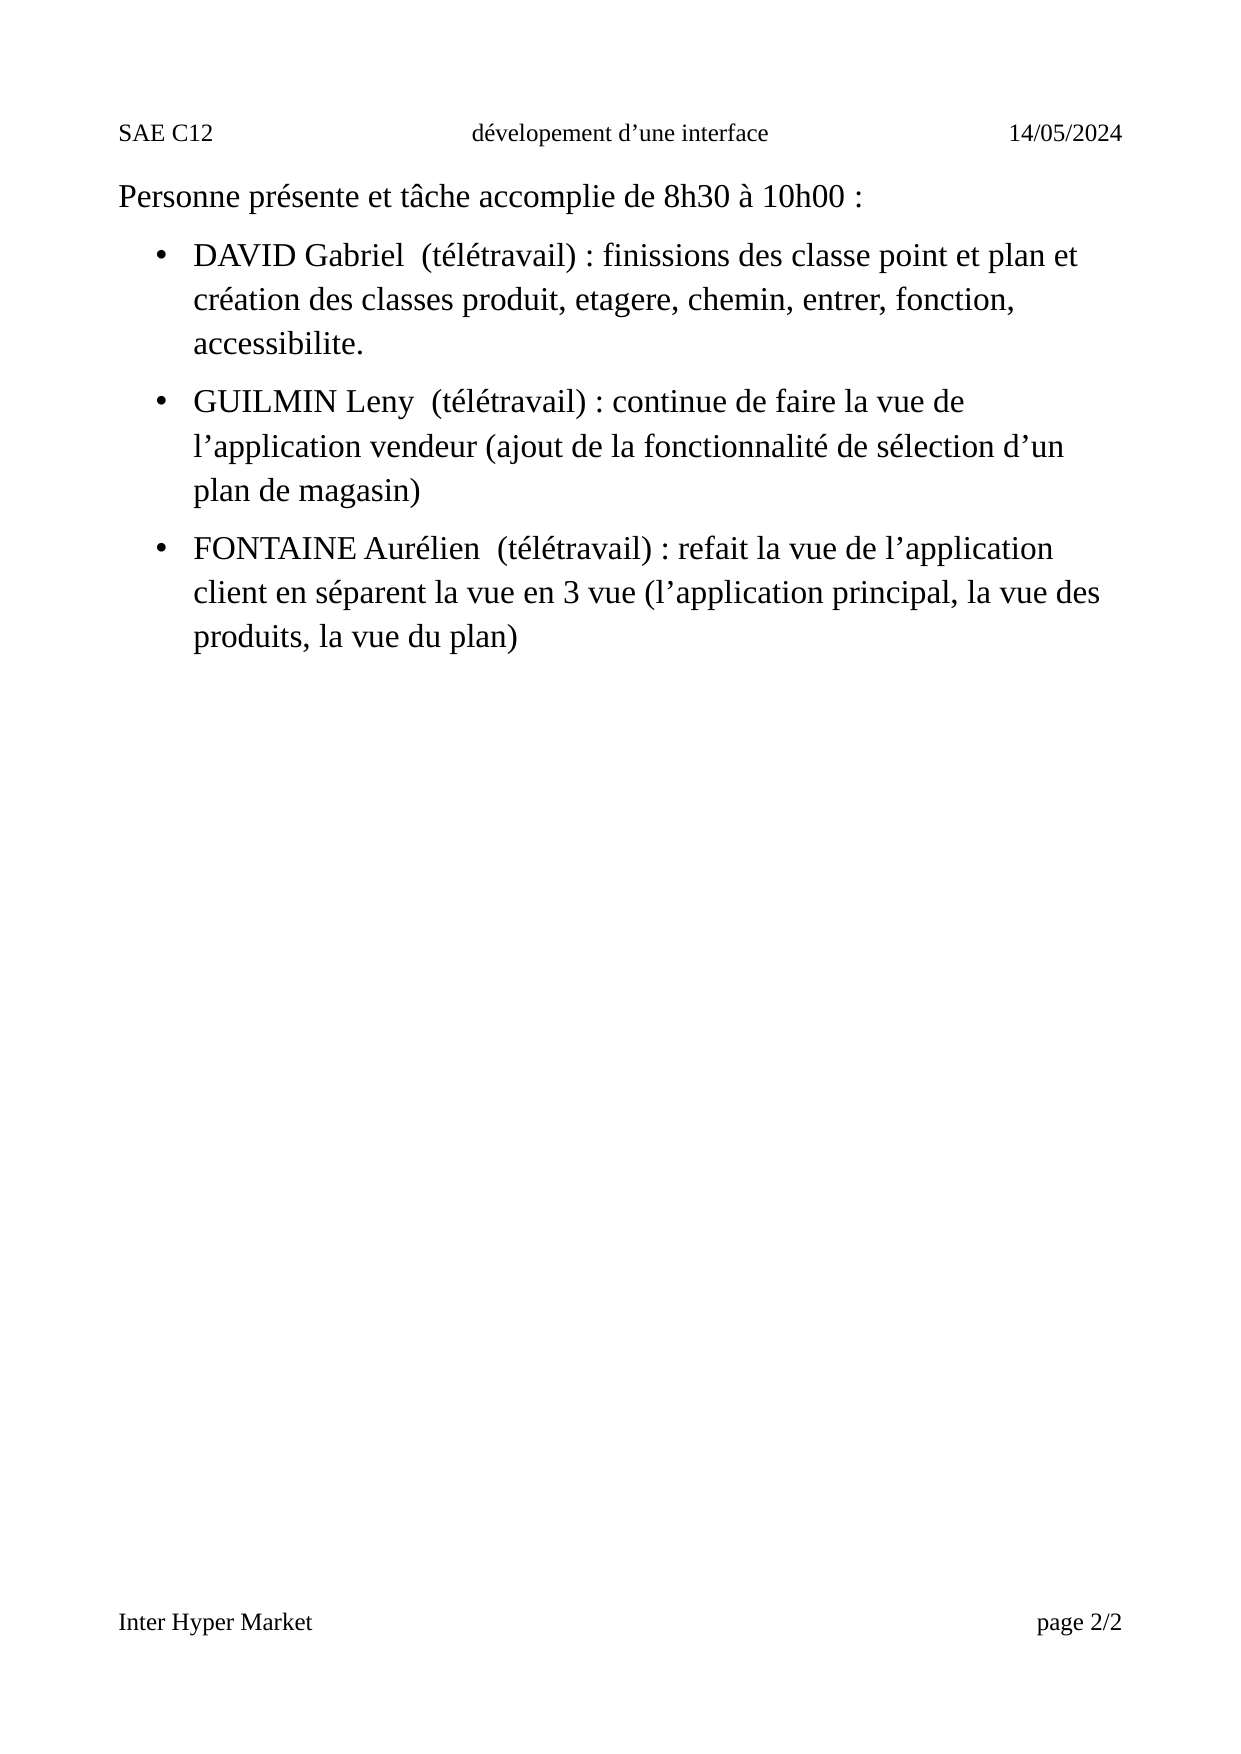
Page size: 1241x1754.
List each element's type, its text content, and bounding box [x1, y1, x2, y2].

text Personne présente et tâche accomplie de 8h30 à 10h00 : [118, 176, 1122, 215]
list DAVID Gabriel (télétravail) : finissions des classe point et plan et création des classes produit, etagere, chemin, entrer, fonction, accessibilite. [156, 235, 1122, 361]
list FONTAINE Aurélien (télétravail) : refait la vue de l’application client en séparent la vue en 3 vue (l’application principal, la vue des produits, la vue du plan) [156, 528, 1122, 655]
list GUILMIN Leny (télétravail) : continue de faire la vue de l’application vendeur (ajout de la fonctionnalité de sélection d’un plan de magasin) [156, 382, 1122, 508]
